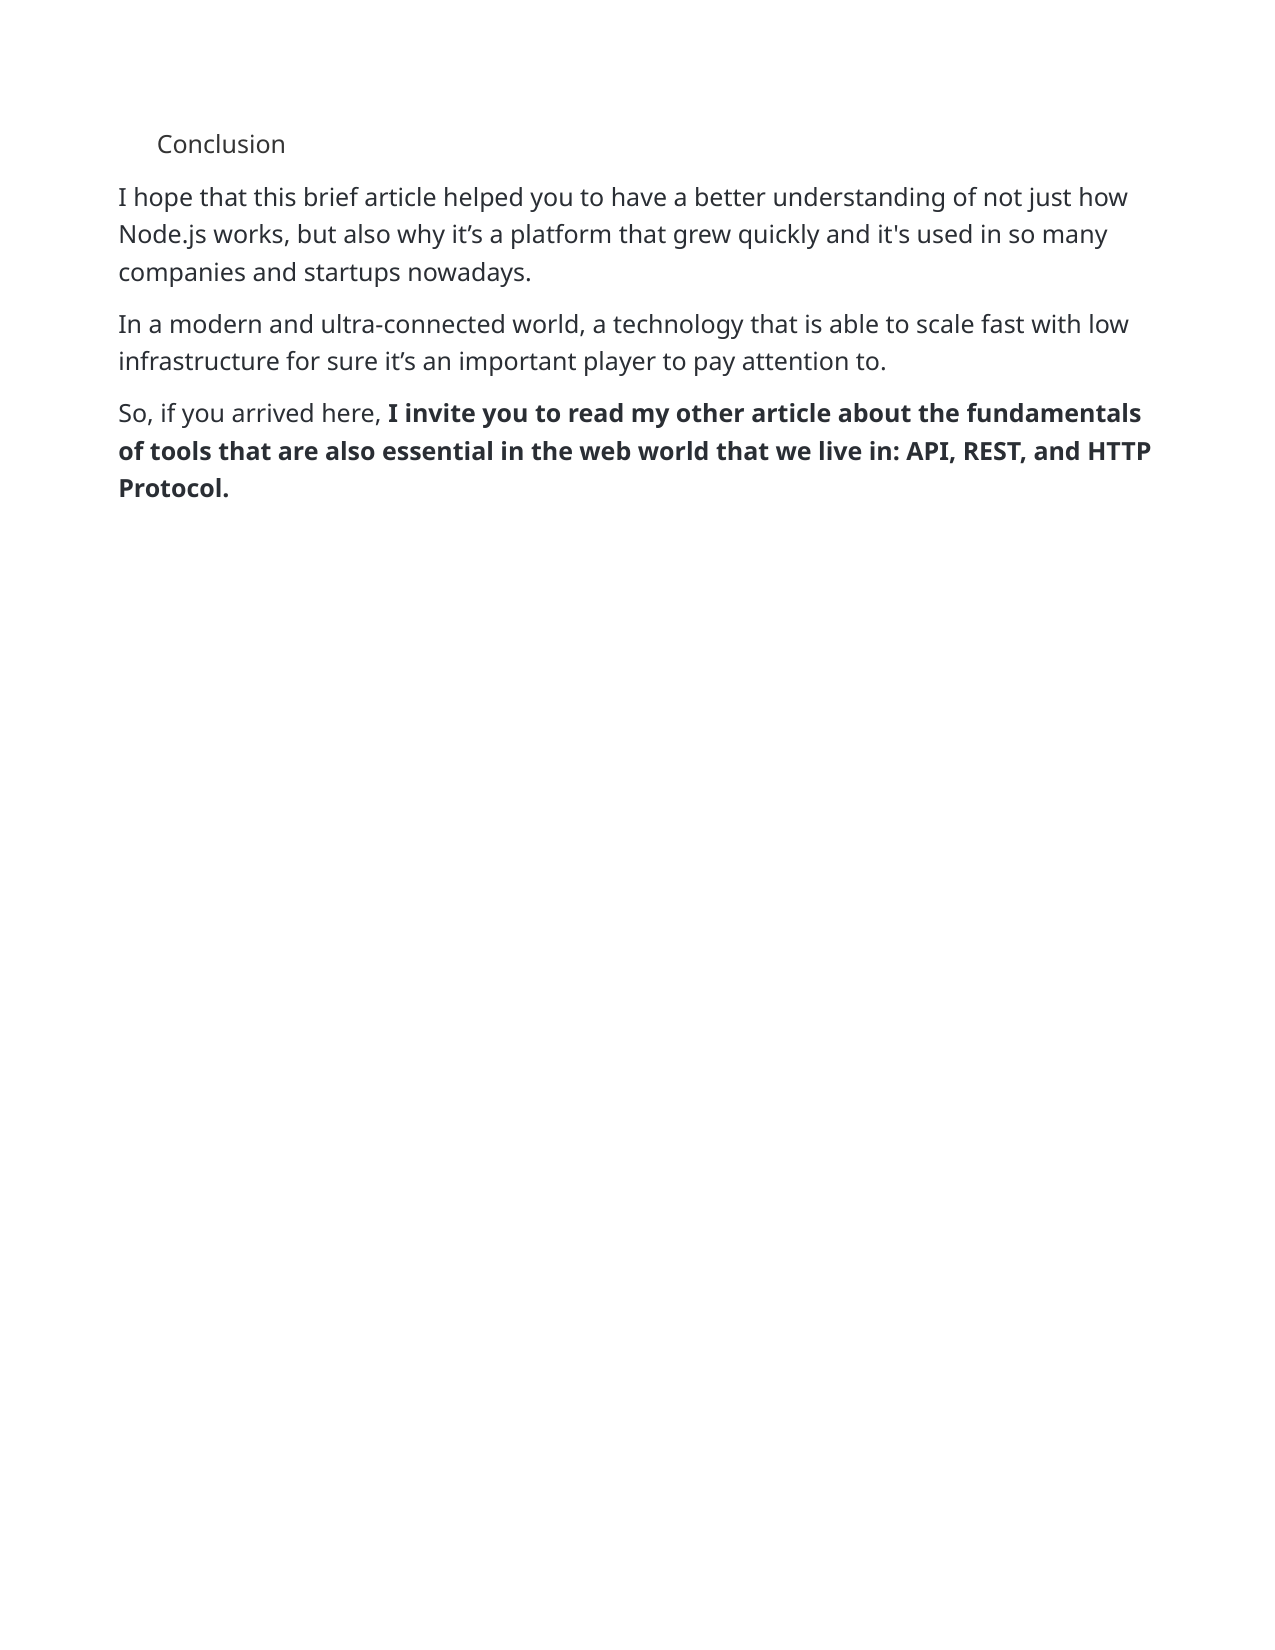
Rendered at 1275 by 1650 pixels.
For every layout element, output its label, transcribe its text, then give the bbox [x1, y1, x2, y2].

subtitle 🔶 Conclusion [118, 118, 1157, 161]
text 0:01:51 [118, 562, 1144, 589]
text Task [131, 593, 1157, 619]
text In a modern and ultra-connected world, a technology that is able to scale fast with low infrastructure for sure it’s an important player to pay attention to. [118, 303, 1157, 378]
text So, if you arrived here, I invite you to read my other article about the fundamentals of tools that are also essential in the web world that we live in: API, REST, and HTTP Protocol. [118, 392, 1157, 505]
text I hope that this brief article helped you to have a better understanding of not just how Node.js works, but also why it’s a platform that grew quickly and it's used in so many companies and startups nowadays. [118, 176, 1157, 288]
